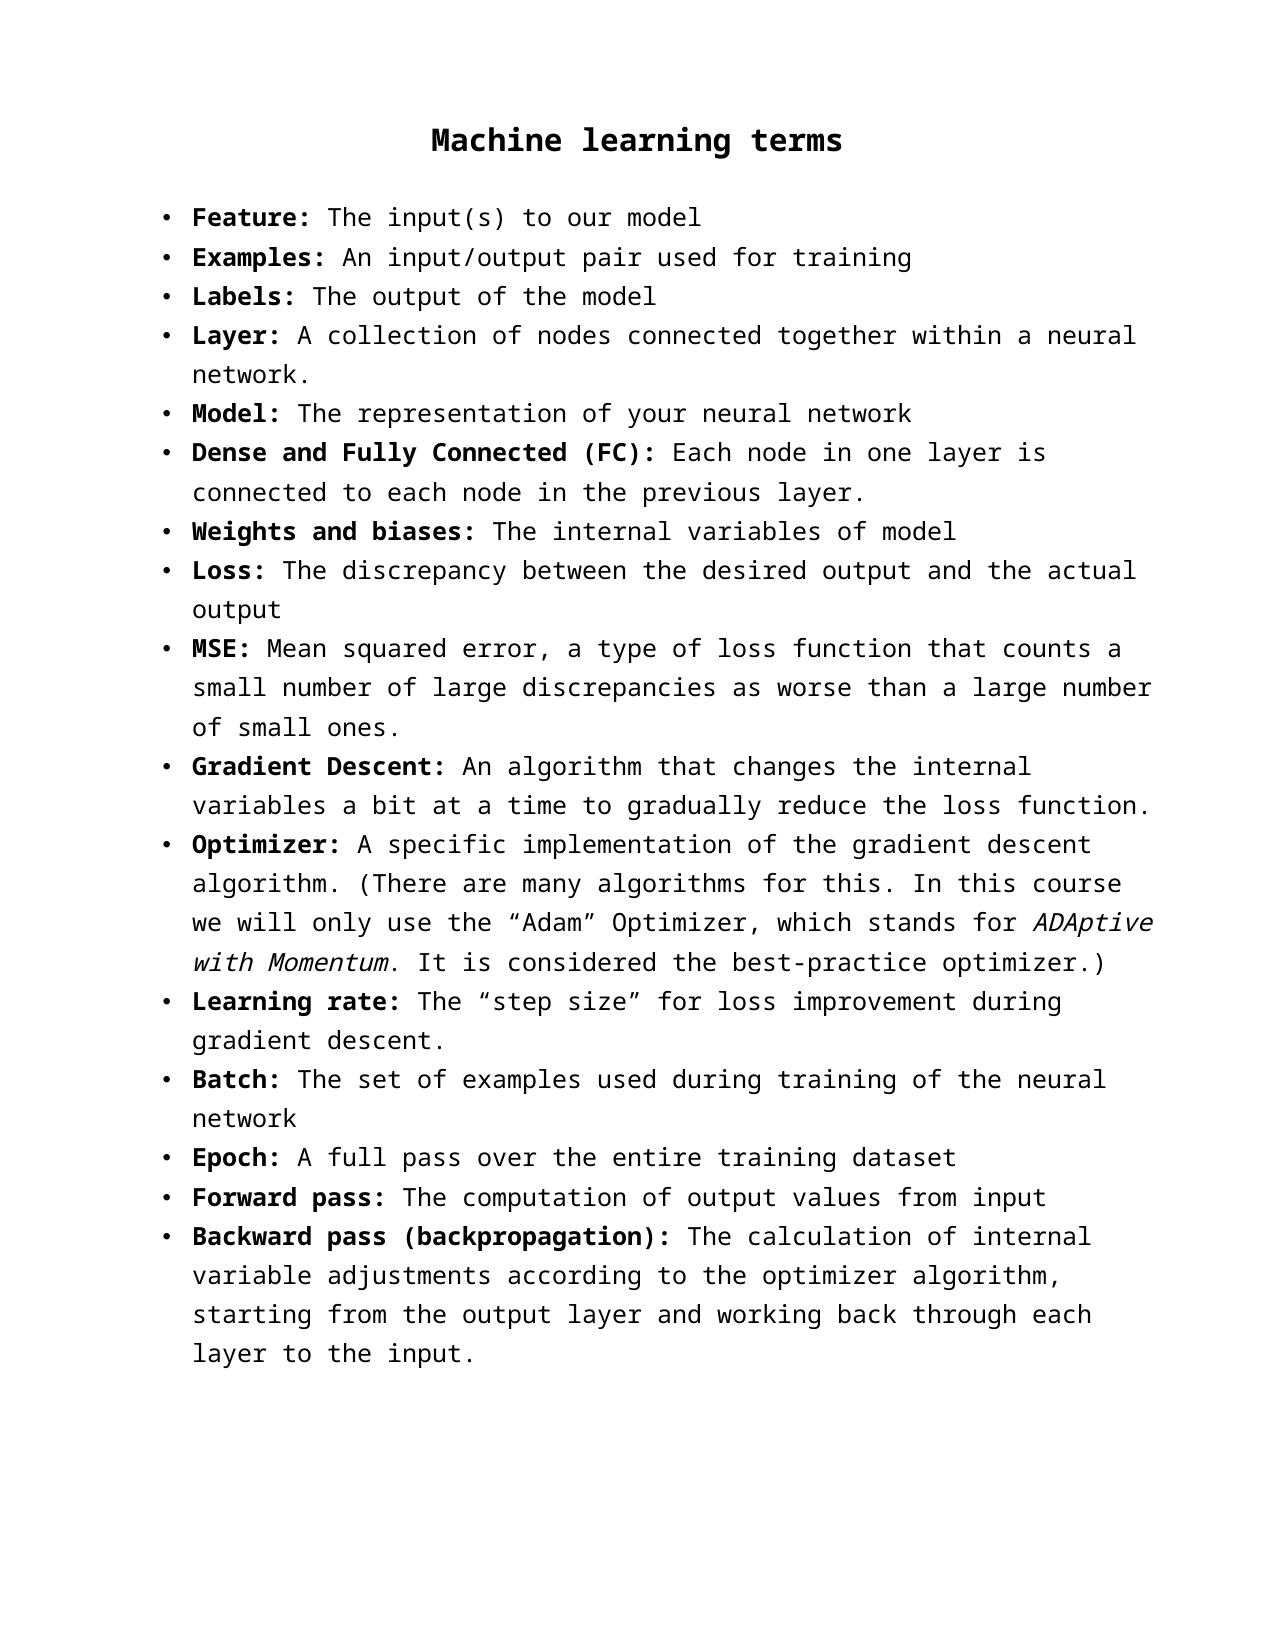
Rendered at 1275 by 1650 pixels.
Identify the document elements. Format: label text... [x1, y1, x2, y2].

list Model: The representation of your neural network [162, 396, 1157, 430]
list MSE: Mean squared error, a type of loss function that counts a small number of large discrepancies as worse than a large number of small ones. [162, 631, 1157, 743]
list Batch: The set of examples used during training of the neural network [162, 1062, 1157, 1135]
list Optimizer: A specific implementation of the gradient descent algorithm. (There are many algorithms for this. In this course we will only use the “Adam” Optimizer, which stands for ADAptive with Momentum. It is considered the best-practice optimizer.) [162, 827, 1157, 978]
list Dense and Fully Connected (FC): Each node in one layer is connected to each node in the previous layer. [162, 435, 1157, 508]
list Backward pass (backpropagation): The calculation of internal variable adjustments according to the optimizer algorithm, starting from the output layer and working back through each layer to the input. [162, 1218, 1157, 1370]
list Layer: A collection of nodes connected together within a neural network. [162, 318, 1157, 391]
list Feature: The input(s) to our model [162, 200, 1157, 234]
list Loss: The discrepancy between the desired output and the actual output [162, 553, 1157, 626]
list Epoch: A full pass over the entire training dataset [162, 1140, 1157, 1174]
list Examples: An input/output pair used for training [162, 239, 1157, 273]
list Gradient Descent: An algorithm that changes the internal variables a bit at a time to gradually reduce the loss function. [162, 748, 1157, 822]
list Weights and biases: The internal variables of model [162, 513, 1157, 547]
list Labels: The output of the model [162, 278, 1157, 312]
list Learning rate: The “step size” for loss improvement during gradient descent. [162, 983, 1157, 1057]
list Forward pass: The computation of output values from input [162, 1179, 1157, 1213]
text Machine learning terms [118, 118, 1157, 161]
